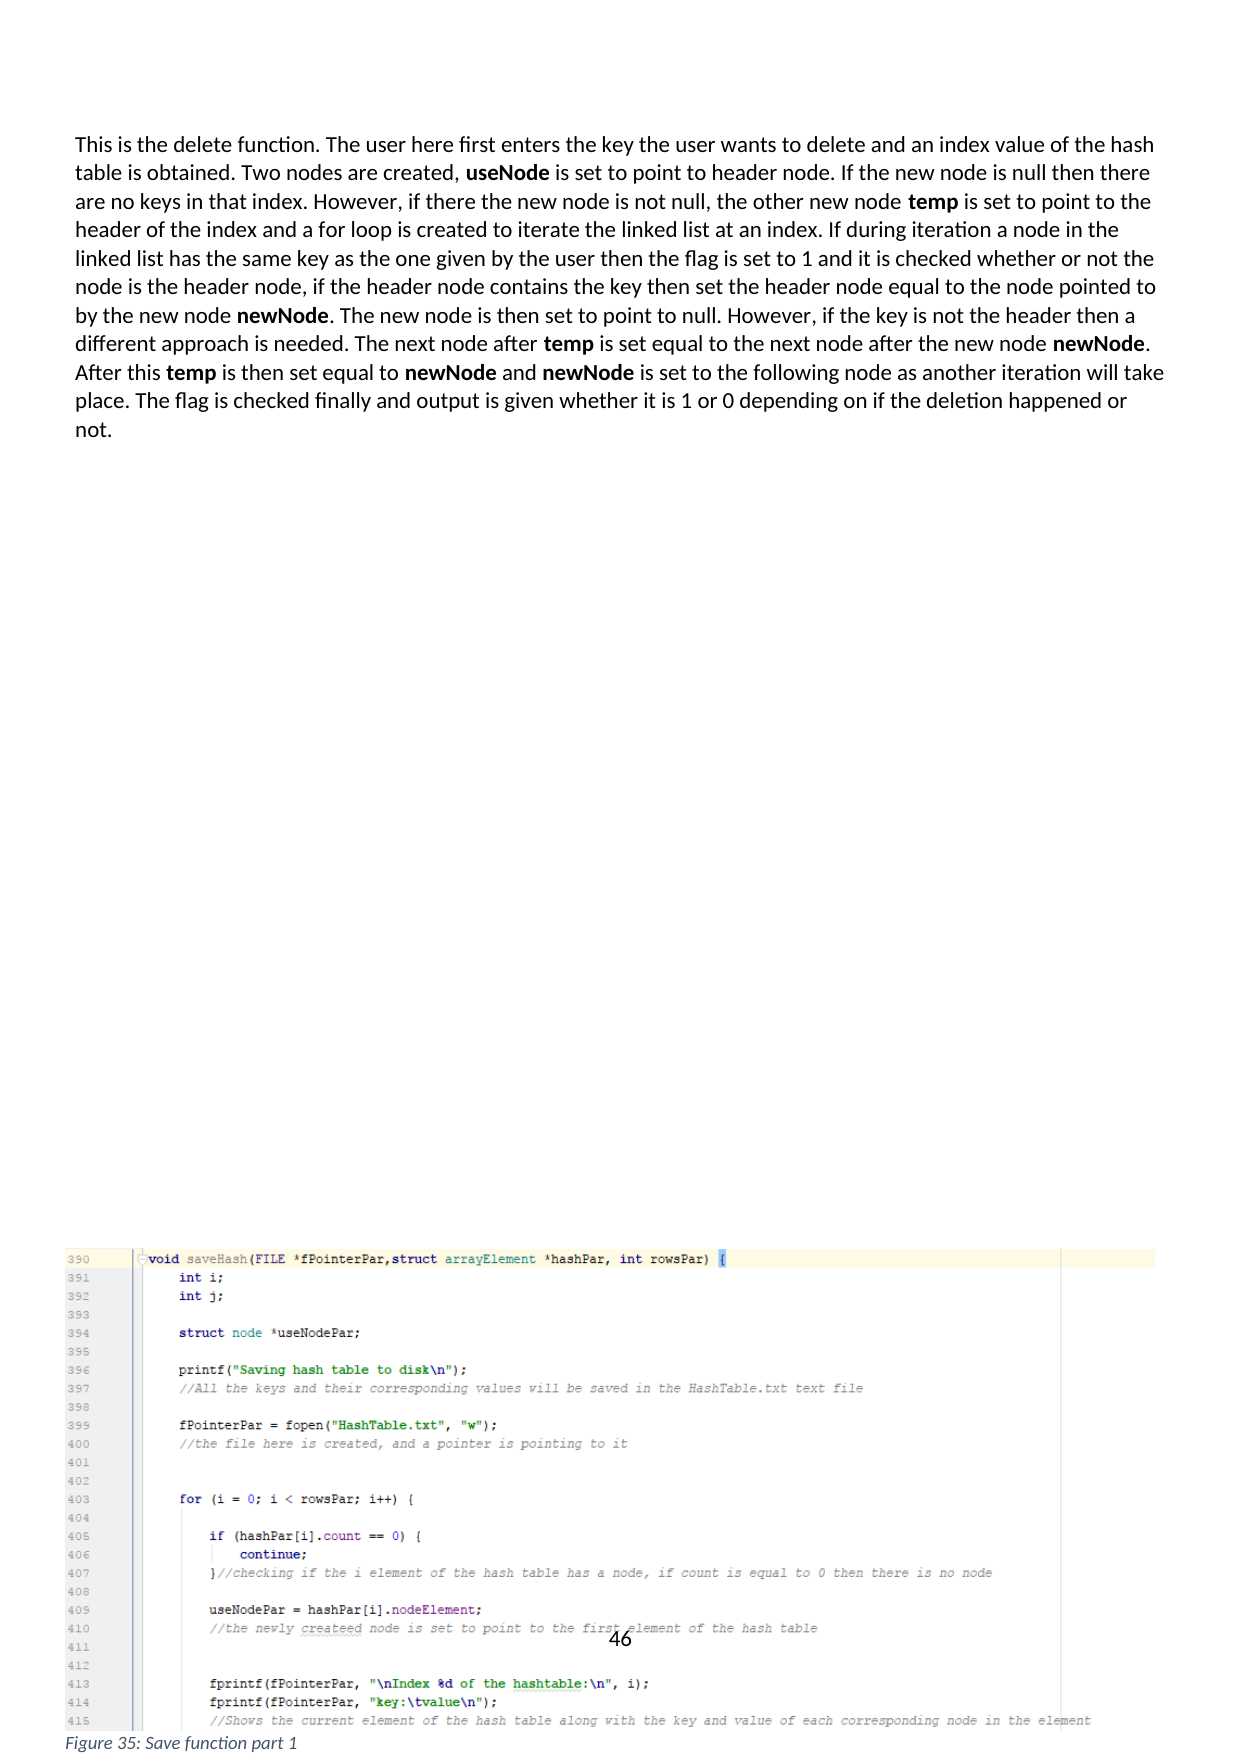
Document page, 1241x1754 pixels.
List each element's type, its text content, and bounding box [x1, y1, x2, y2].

text This is the delete function. The user here first enters the key the user wants to delete and an index value of the hash table is obtained. Two nodes are created, useNode is set to point to header node. If the new node is null then there are no keys in that index. However, if there the new node is not null, the other new node temp is set to point to the header of the index and a for loop is created to iterate the linked list at an index. If during iteration a node in the linked list has the same key as the one given by the user then the flag is set to 1 and it is checked whether or not the node is the header node, if the header node contains the key then set the header node equal to the node pointed to by the new node newNode. The new node is then set to point to null. However, if the key is not the header then a different approach is needed. The next node after temp is set equal to the next node after the new node newNode. After this temp is then set equal to newNode and newNode is set to the following node as another iteration will take place. The flag is checked finally and output is given whether it is 1 or 0 depending on if the deletion happened or not. [75, 130, 1165, 443]
text Figure 35: Save function part 1 [65, 1731, 1155, 1754]
